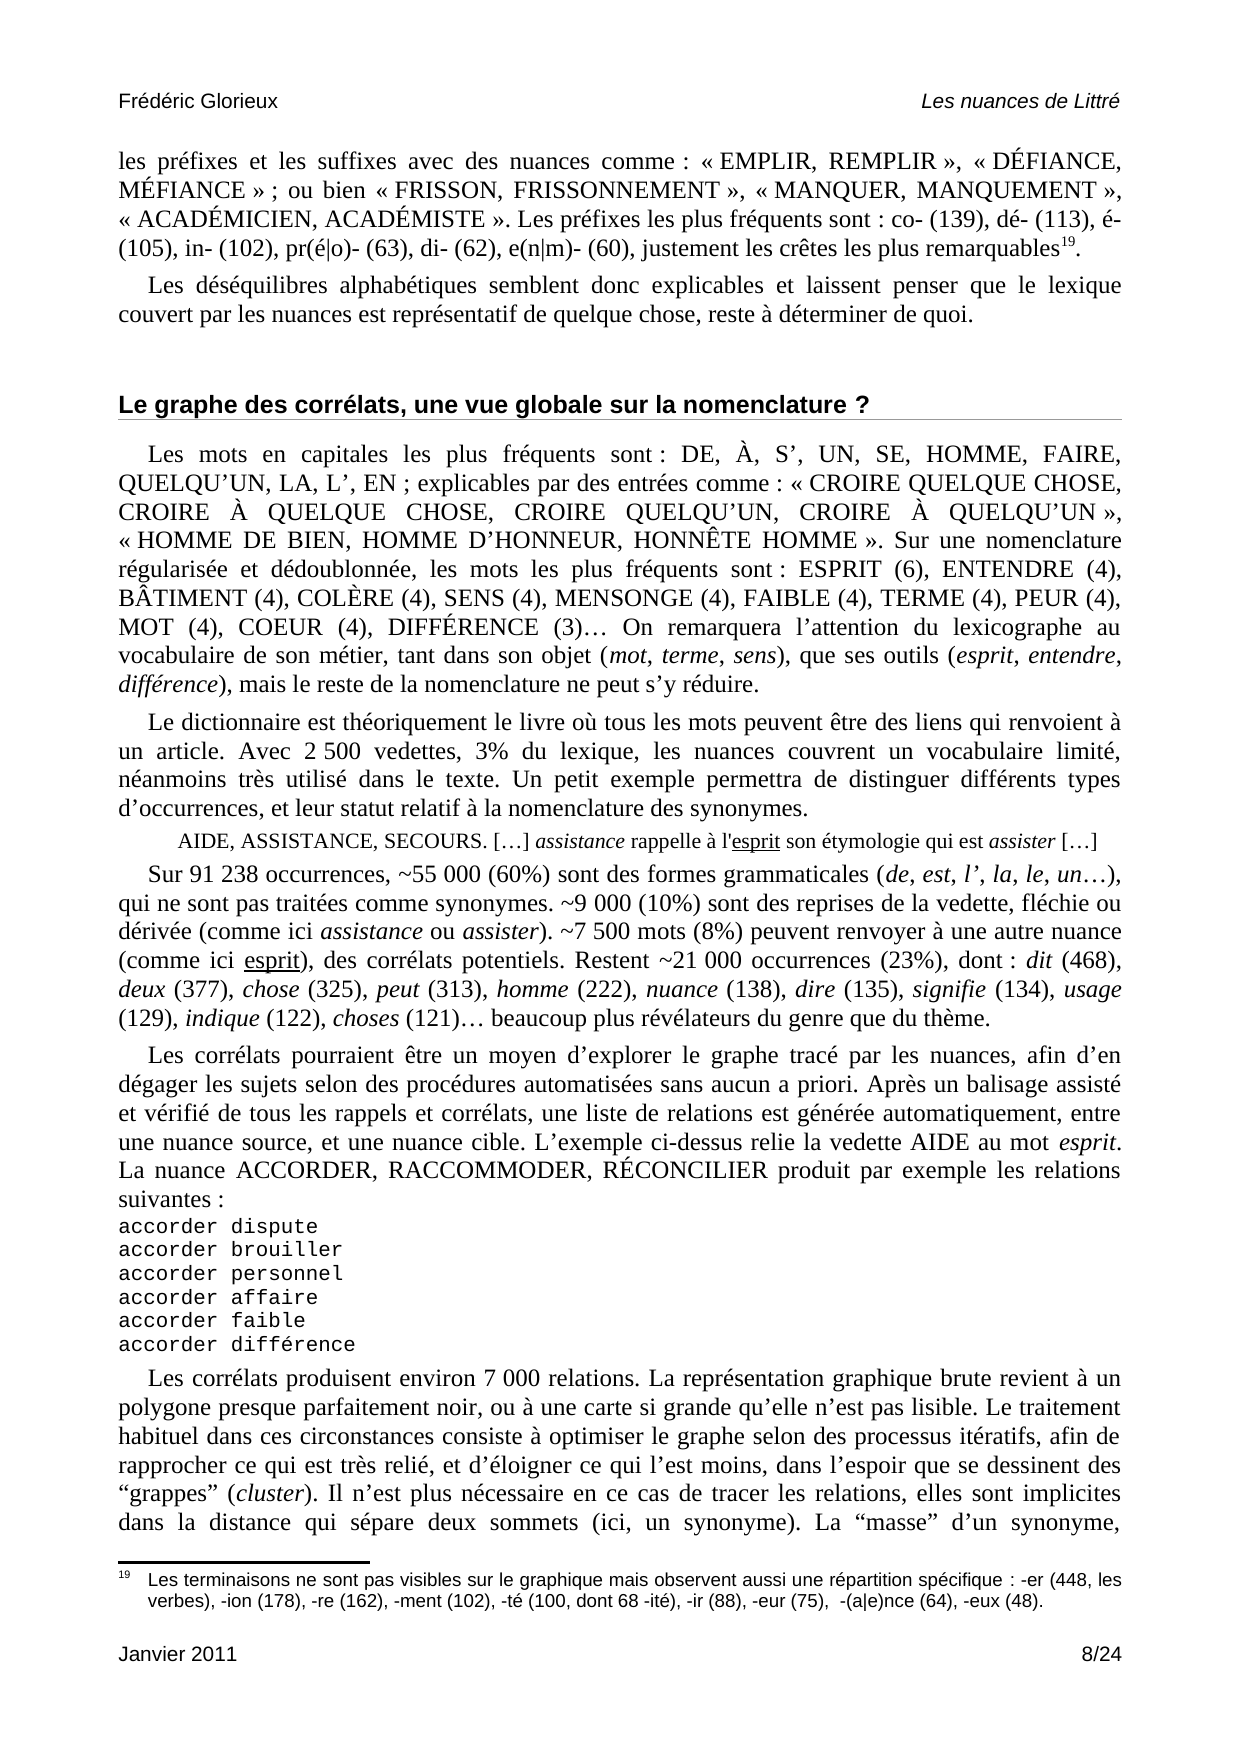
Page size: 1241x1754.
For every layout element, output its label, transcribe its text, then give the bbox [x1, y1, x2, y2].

text AIDE, ASSISTANCE, SECOURS. […] assistance rappelle à l'esprit son étymologie qui est assister […] [177, 828, 1122, 853]
text accorder affaire [118, 1287, 1122, 1310]
text accorder faible [118, 1310, 1122, 1334]
text Le dictionnaire est théoriquement le livre où tous les mots peuvent être des liens qui renvoient à un article. Avec 2 500 vedettes, 3% du lexique, les nuances couvrent un vocabulaire limité, néanmoins très utilisé dans le texte. Un petit exemple permettra de distinguer différents types d’occurrences, et leur statut relatif à la nomenclature des synonymes. [118, 707, 1122, 822]
text les préfixes et les suffixes avec des nuances comme : « EMPLIR, REMPLIR », « DÉFIANCE, MÉFIANCE » ; ou bien « FRISSON, FRISSONNEMENT », « MANQUER, MANQUEMENT », « ACADÉMICIEN, ACADÉMISTE ». Les préfixes les plus fréquents sont : co- (139), dé- (113), é- (105), in- (102), pr(é|o)- (63), di- (62), e(n|m)- (60), justement les crêtes les plus remarquables. [118, 146, 1122, 261]
text Sur 91 238 occurrences, ~55 000 (60%) sont des formes grammaticales (de, est, l’, la, le, un…), qui ne sont pas traitées comme synonymes. ~9 000 (10%) sont des reprises de la vedette, fléchie ou dérivée (comme ici assistance ou assister). ~7 500 mots (8%) peuvent renvoyer à une autre nuance (comme ici esprit), des corrélats potentiels. Restent ~21 000 occurrences (23%), dont : dit (468), deux (377), chose (325), peut (313), homme (222), nuance (138), dire (135), signifie (134), usage (129), indique (122), choses (121)… beaucoup plus révélateurs du genre que du thème. [118, 859, 1122, 1031]
text Les mots en capitales les plus fréquents sont : DE, À, S’, UN, SE, HOMME, FAIRE, QUELQU’UN, LA, L’, EN ; explicables par des entrées comme : « CROIRE QUELQUE CHOSE, CROIRE À QUELQUE CHOSE, CROIRE QUELQU’UN, CROIRE À QUELQU’UN », « HOMME DE BIEN, HOMME D’HONNEUR, HONNÊTE HOMME ». Sur une nomenclature régularisée et dédoublonnée, les mots les plus fréquents sont : ESPRIT (6), ENTENDRE (4), BÂTIMENT (4), COLÈRE (4), SENS (4), MENSONGE (4), FAIBLE (4), TERME (4), PEUR (4), MOT (4), COEUR (4), DIFFÉRENCE (3)… On remarquera l’attention du lexicographe au vocabulaire de son métier, tant dans son objet (mot, terme, sens), que ses outils (esprit, entendre, différence), mais le reste de la nomenclature ne peut s’y réduire. [118, 439, 1122, 698]
text Les terminaisons ne sont pas visibles sur le graphique mais observent aussi une répartition spécifique : -er (448, les verbes), -ion (178), -re (162), -ment (102), -té (100, dont 68 -ité), -ir (88), -eur (75), -(a|e)nce (64), -eux (48). [118, 1568, 1122, 1612]
text accorder brouiller [118, 1239, 1122, 1263]
text accorder personnel [118, 1263, 1122, 1287]
text accorder différence [118, 1334, 1122, 1358]
text Les corrélats pourraient être un moyen d’explorer le graphe tracé par les nuances, afin d’en dégager les sujets selon des procédures automatisées sans aucun a priori. Après un balisage assisté et vérifié de tous les rappels et corrélats, une liste de relations est générée automatiquement, entre une nuance source, et une nuance cible. L’exemple ci-dessus relie la vedette AIDE au mot esprit. La nuance ACCORDER, RACCOMMODER, RÉCONCILIER produit par exemple les relations suivantes : [118, 1040, 1122, 1213]
text accorder dispute [118, 1216, 1122, 1239]
subtitle Le graphe des corrélats, une vue globale sur la nomenclature ? [118, 390, 1122, 419]
text Les corrélats produisent environ 7 000 relations. La représentation graphique brute revient à un polygone presque parfaitement noir, ou à une carte si grande qu’elle n’est pas lisible. Le traitement habituel dans ces circonstances consiste à optimiser le graphe selon des processus itératifs, afin de rapprocher ce qui est très relié, et d’éloigner ce qui l’est moins, dans l’espoir que se dessinent des “grappes” (cluster). Il n’est plus nécessaire en ce cas de tracer les relations, elles sont implicites dans la distance qui sépare deux sommets (ici, un synonyme). La “masse” d’un synonyme, [118, 1363, 1122, 1536]
text Les déséquilibres alphabétiques semblent donc explicables et laissent penser que le lexique couvert par les nuances est représentatif de quelque chose, reste à déterminer de quoi. [118, 270, 1122, 328]
